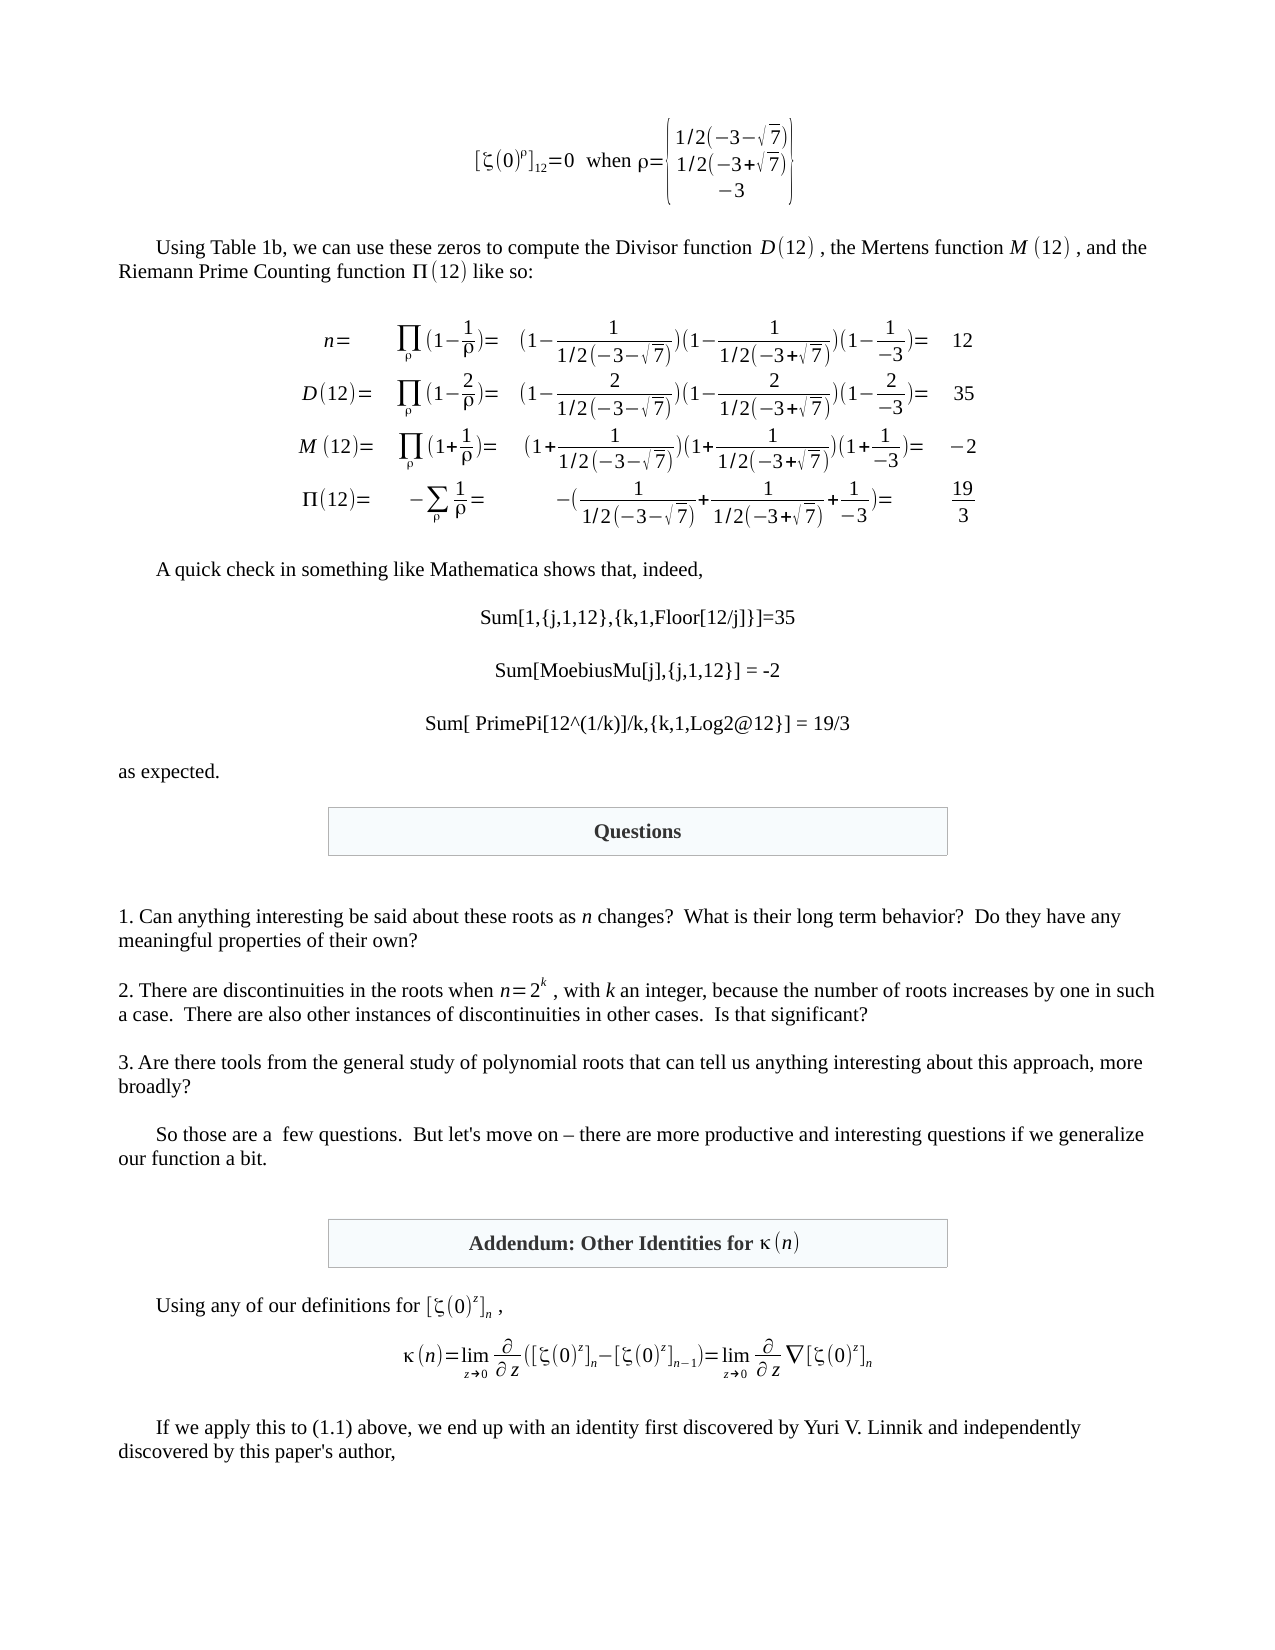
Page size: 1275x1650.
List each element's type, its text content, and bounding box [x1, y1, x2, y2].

text So those are a few questions. But let's move on – there are more productive and interesting questions if we generalize our function a bit. [118, 1122, 1157, 1170]
text Sum[ PrimePi[12^(1/k)]/k,{k,1,Log2@12}] = 19/3 [118, 711, 1157, 735]
text Using any of our definitions for, [118, 1291, 1157, 1321]
text when [118, 118, 1157, 206]
text 3. Are there tools from the general study of polynomial roots that can tell us anything interesting about this approach, more broadly? [118, 1050, 1157, 1098]
text Questions [329, 808, 947, 855]
text 1. Can anything interesting be said about these roots as n changes? What is their long term behavior? Do they have any meaningful properties of their own? [118, 903, 1157, 952]
text Addendum: Other Identities for [329, 1220, 947, 1267]
text Sum[MoebiusMu[j],{j,1,12}] = -2 [118, 658, 1157, 682]
text A quick check in something like Mathematica shows that, indeed, [118, 557, 1157, 581]
text 2. There are discontinuities in the roots when, with k an integer, because the number of roots increases by one in such a case. There are also other instances of discontinuities in other cases. Is that significant? [118, 976, 1157, 1026]
text If we apply this to (1.1) above, we end up with an identity first discovered by Yuri V. Linnik and independently discovered by this paper's author, [118, 1415, 1157, 1463]
text Using Table 1b, we can use these zeros to compute the Divisor function, the Mertens function, and the Riemann Prime Counting functionlike so: [118, 234, 1157, 286]
text as expected. [118, 759, 1157, 783]
text Sum[1,{j,1,12},{k,1,Floor[12/j]}]=35 [118, 605, 1157, 629]
